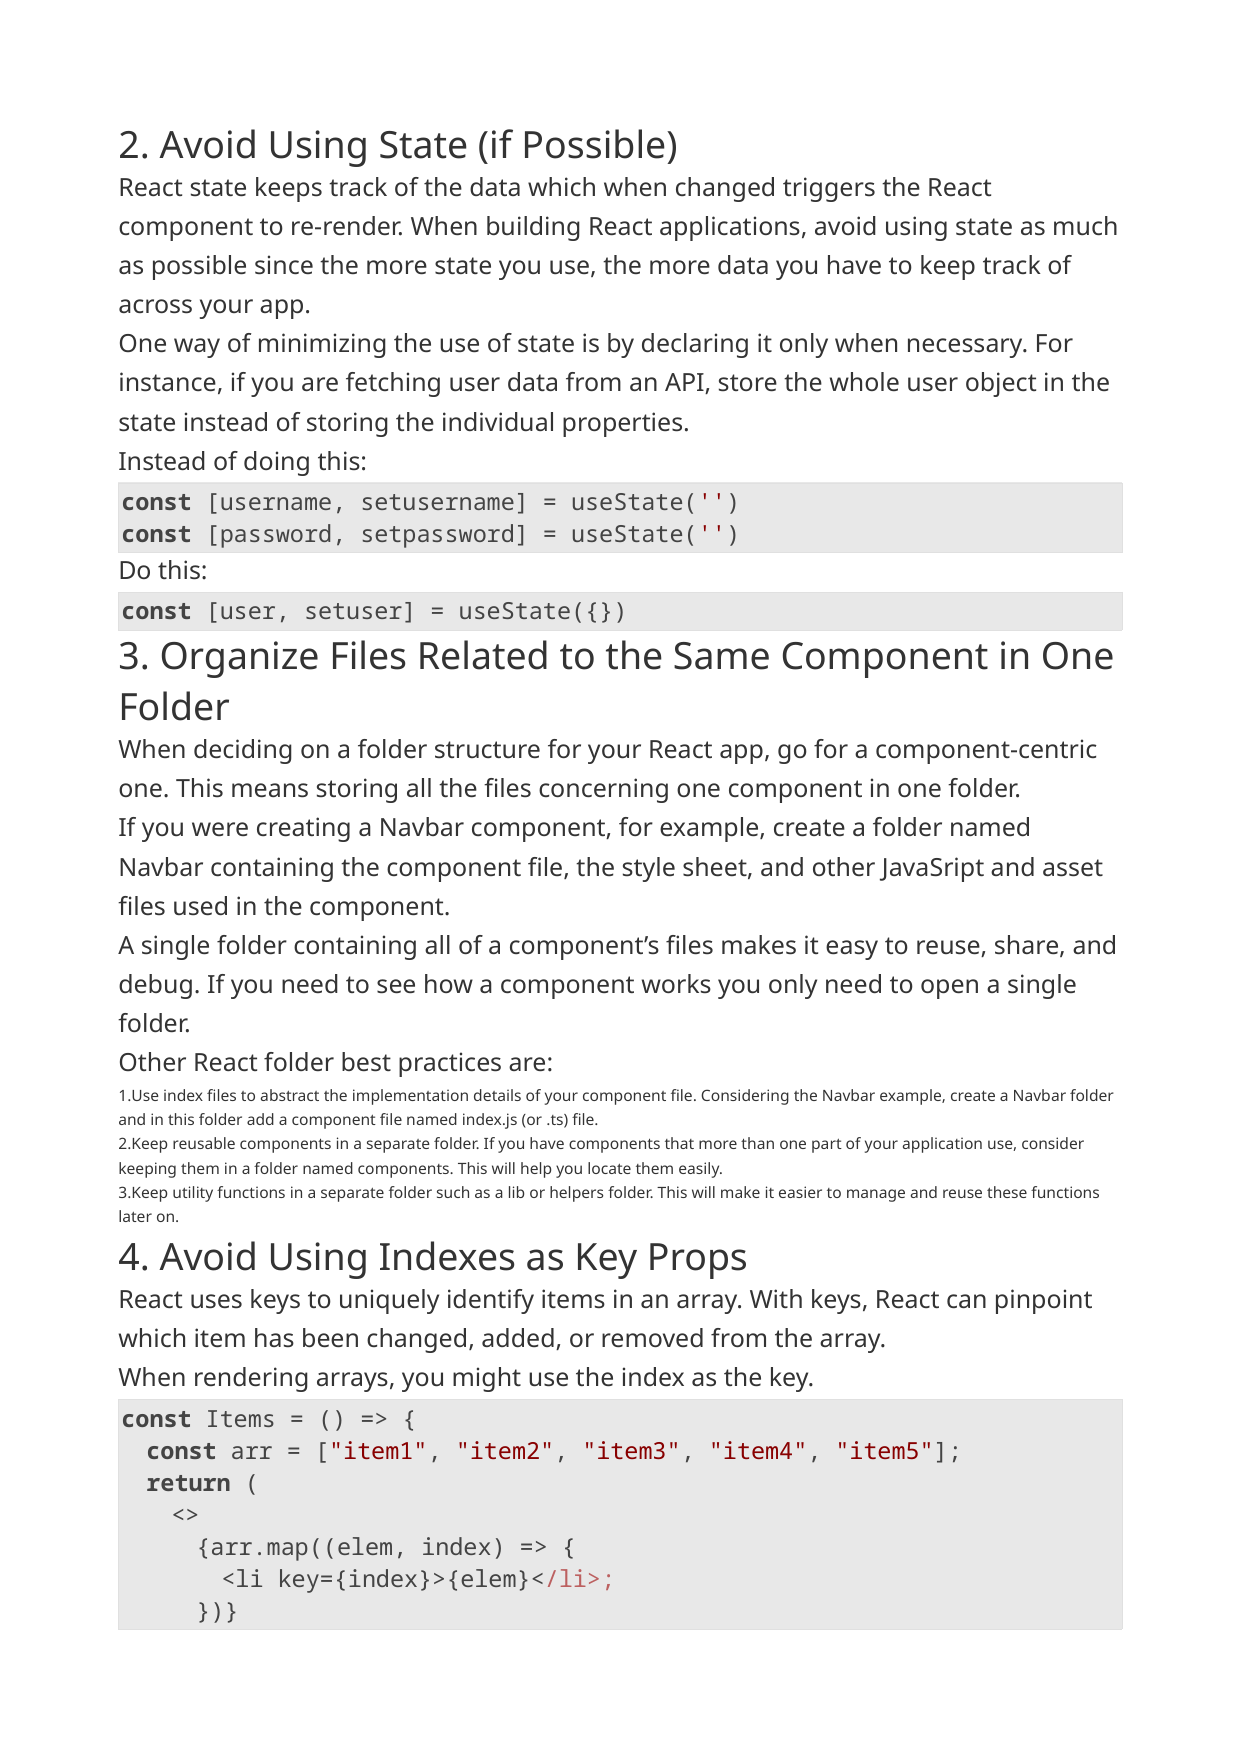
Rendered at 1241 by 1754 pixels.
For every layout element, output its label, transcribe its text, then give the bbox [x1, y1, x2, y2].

text A single folder containing all of a component’s files makes it easy to reuse, share, and debug. If you need to see how a component works you only need to open a single folder. [118, 928, 1122, 1040]
subtitle 2. Avoid Using State (if Possible) [118, 118, 1122, 169]
subtitle 4. Avoid Using Indexes as Key Props [118, 1231, 1122, 1282]
text const [username, setusername] = useState('') [119, 484, 1122, 514]
subtitle 3. Organize Files Related to the Same Component in One Folder [118, 631, 1122, 732]
list Keep reusable components in a separate folder. If you have components that more than one part of your application use, consider keeping them in a folder named components. This will help you locate them easily. [118, 1133, 1122, 1179]
text <> [119, 1495, 1122, 1527]
text <li key={index}>{elem}</li>; [119, 1559, 1122, 1591]
text const [password, setpassword] = useState('') [119, 514, 1122, 552]
text const [user, setuser] = useState({}) [119, 593, 1122, 630]
text One way of minimizing the use of state is by declaring it only when necessary. For instance, if you are fetching user data from an API, store the whole user object in the state instead of storing the individual properties. [118, 326, 1122, 438]
text Other React folder best practices are: [118, 1045, 1122, 1079]
text const arr = ["item1", "item2", "item3", "item4", "item5"]; [119, 1431, 1122, 1463]
text Do this: [118, 553, 1122, 587]
list Use index files to abstract the implementation details of your component file. Considering the Navbar example, create a Navbar folder and in this folder add a component file named index.js (or .ts) file. [118, 1084, 1122, 1130]
text React state keeps track of the data which when changed triggers the React component to re-render. When building React applications, avoid using state as much as possible since the more state you use, the more data you have to keep track of across your app. [118, 169, 1122, 321]
list Keep utility functions in a separate folder such as a lib or helpers folder. This will make it easier to manage and reuse these functions later on. [118, 1182, 1122, 1227]
text React uses keys to uniquely identify items in an array. With keys, React can pinpoint which item has been changed, added, or removed from the array. [118, 1282, 1122, 1355]
text When rendering arrays, you might use the index as the key. [118, 1360, 1122, 1394]
text When deciding on a folder structure for your React app, go for a component-centric one. This means storing all the files concerning one component in one folder. [118, 732, 1122, 805]
text return ( [119, 1463, 1122, 1495]
text Instead of doing this: [118, 443, 1122, 477]
text If you were creating a Navbar component, for example, create a folder named Navbar containing the component file, the style sheet, and other JavaSript and asset files used in the component. [118, 810, 1122, 922]
text })} [119, 1591, 1122, 1629]
text {arr.map((elem, index) => { [119, 1527, 1122, 1559]
text const Items = () => { [119, 1400, 1122, 1431]
